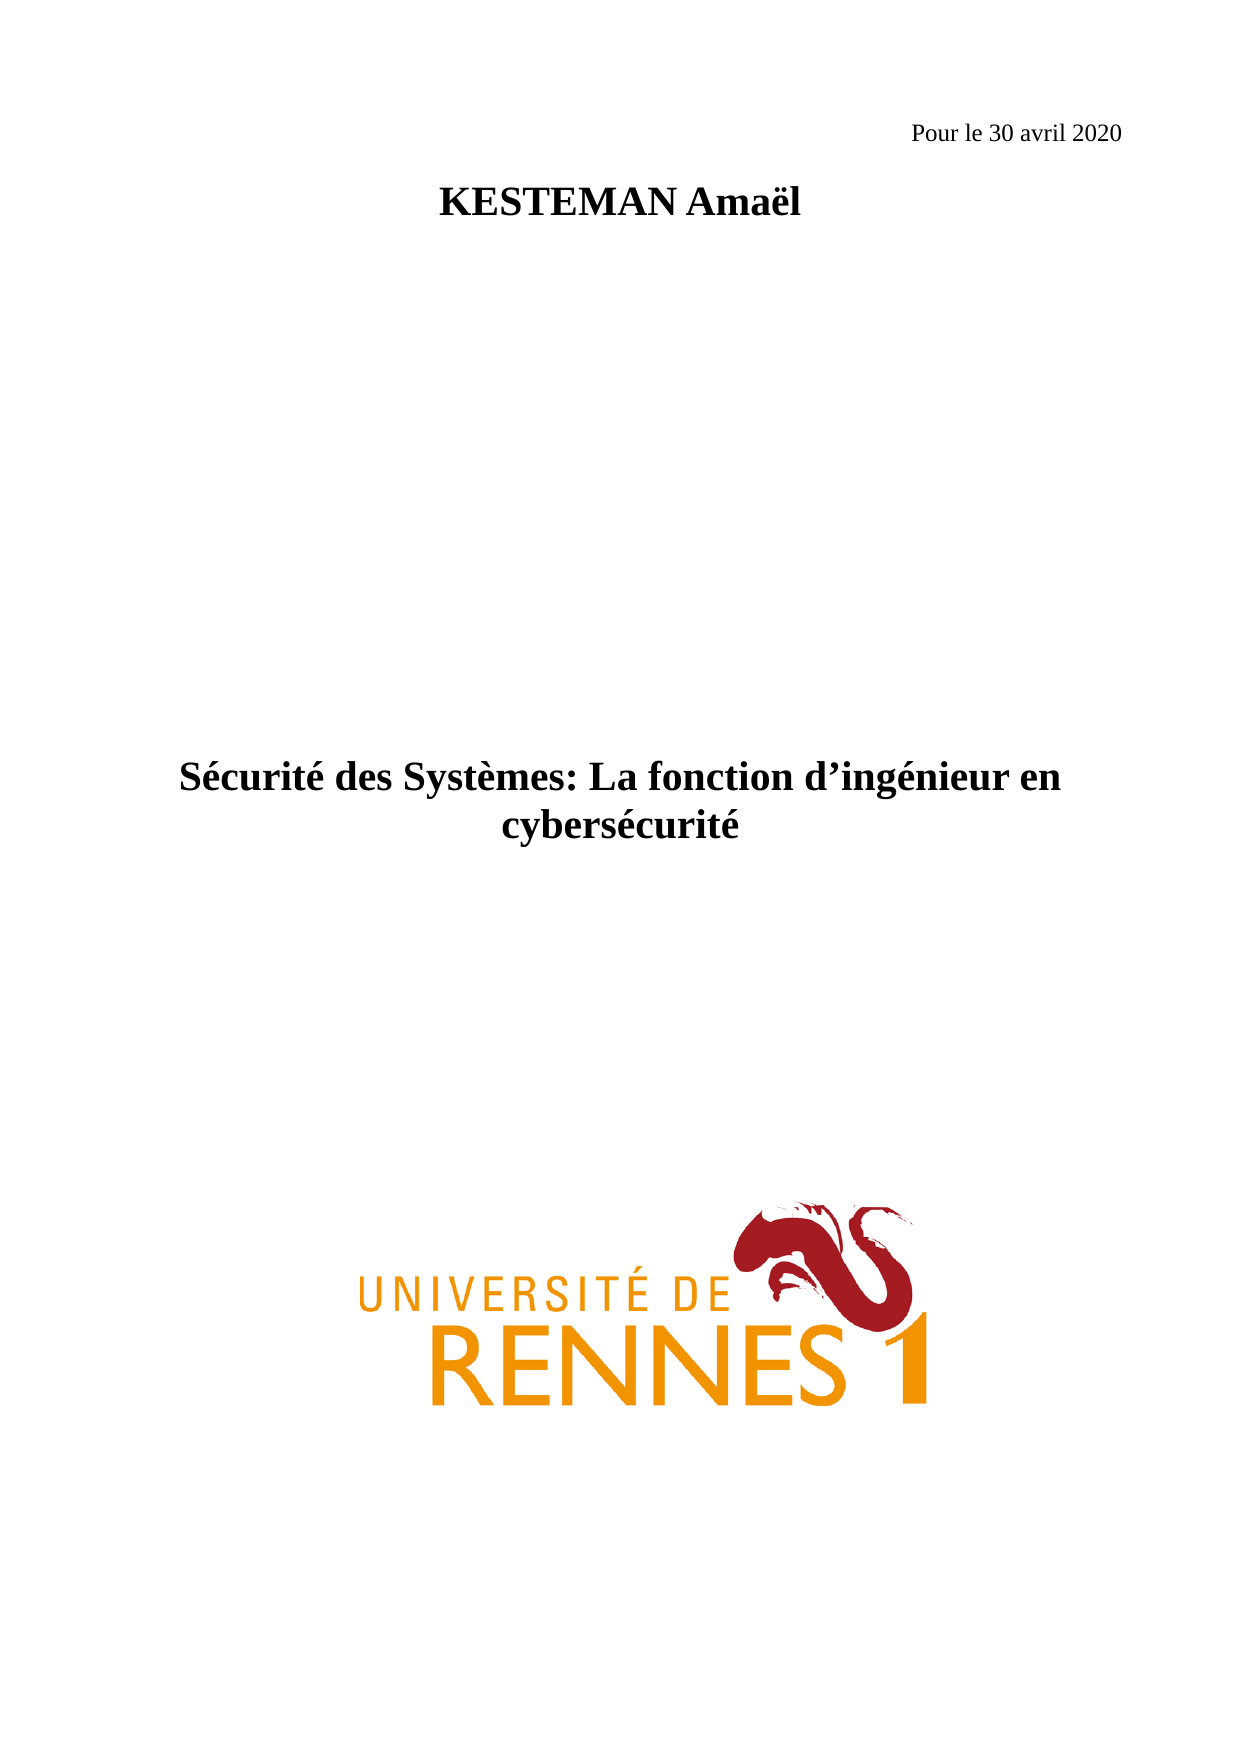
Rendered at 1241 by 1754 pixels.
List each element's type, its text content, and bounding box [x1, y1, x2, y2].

text KESTEMAN Amaël [118, 176, 1122, 224]
text Sécurité des Systèmes: La fonction d’ingénieur en cybersécurité [118, 751, 1122, 847]
picture [360, 1200, 927, 1406]
